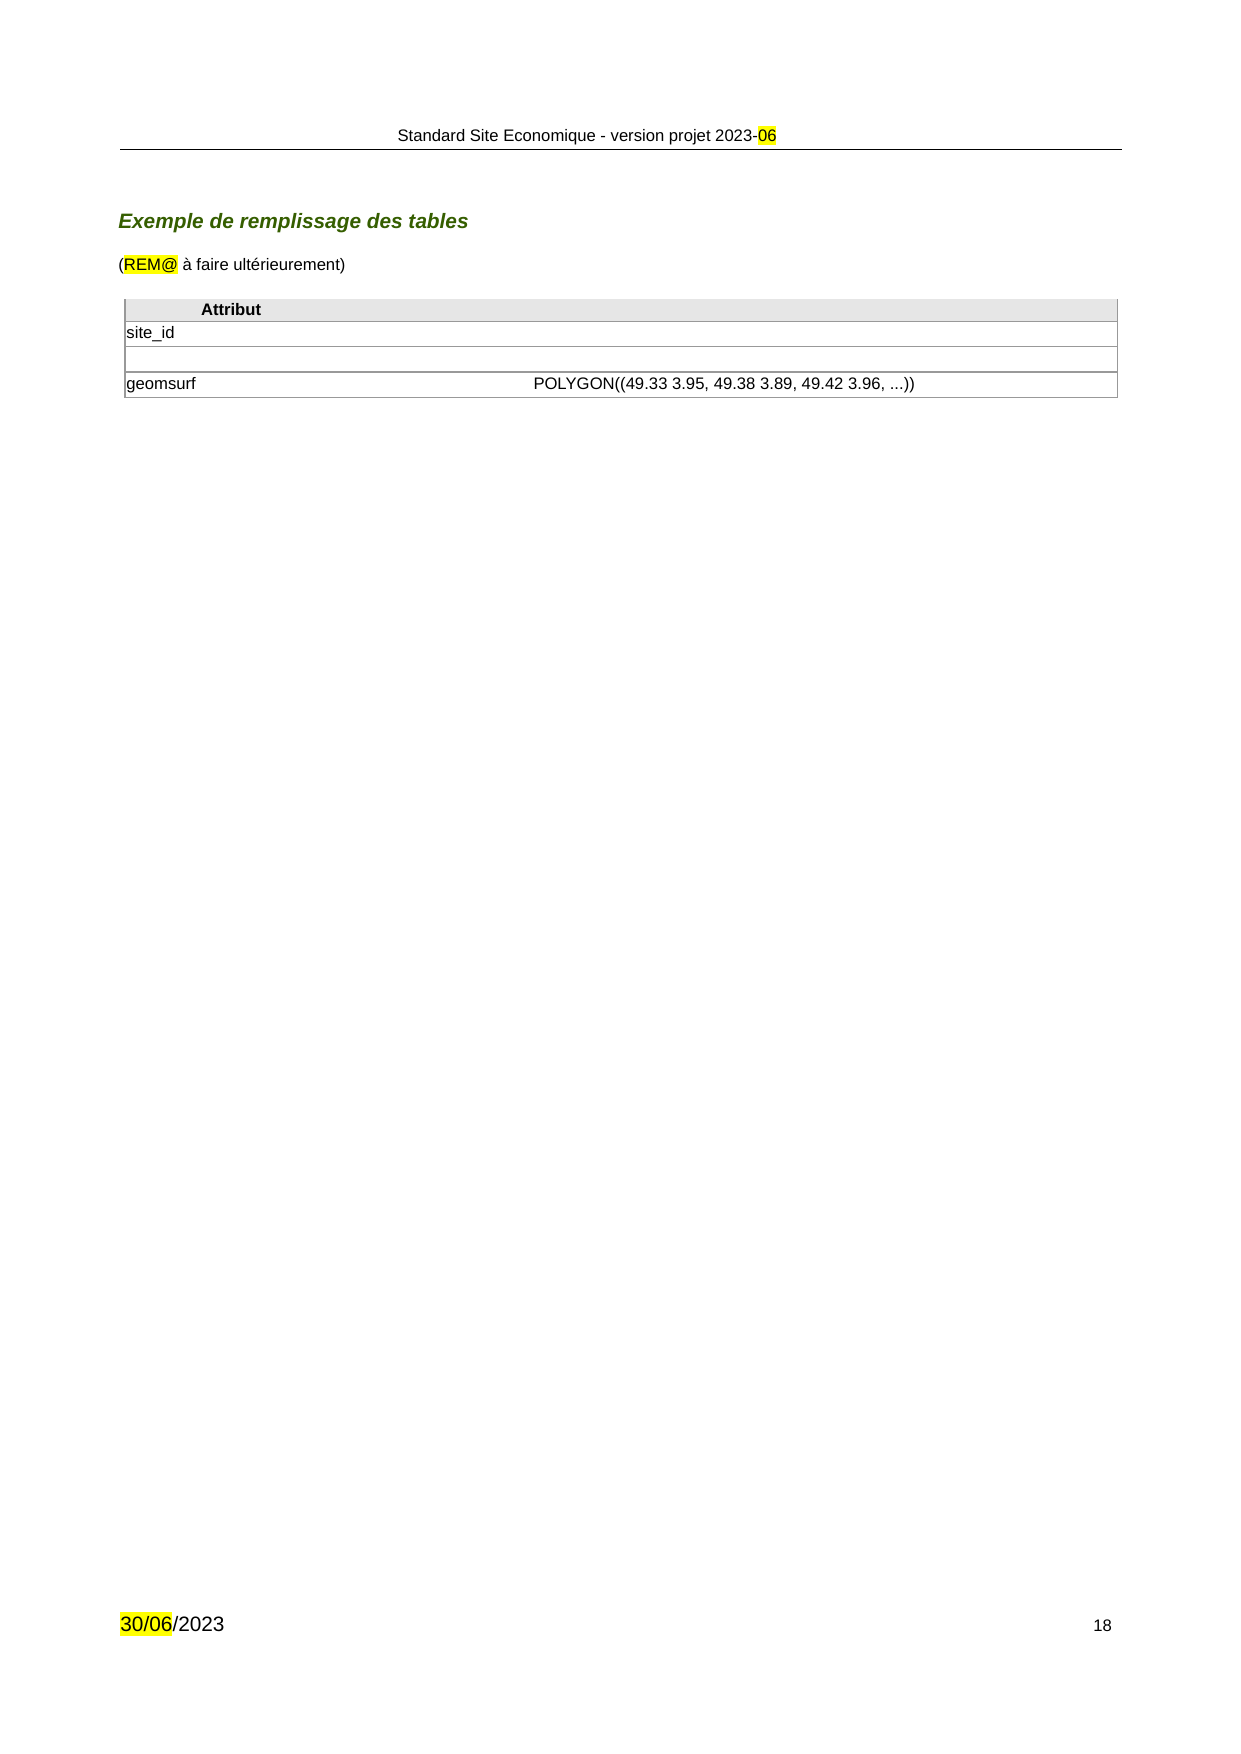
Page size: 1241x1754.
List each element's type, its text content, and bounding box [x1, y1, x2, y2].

subtitle Exemple de remplissage des tables [118, 209, 1122, 233]
text (REM@ à faire ultérieurement) [118, 255, 1116, 274]
table_cell [126, 347, 337, 371]
table_cell site_id [126, 322, 337, 346]
table_cell [337, 322, 1117, 346]
table_header [337, 299, 1117, 321]
table_cell POLYGON((49.33 3.95, 49.38 3.89, 49.42 3.96, ...)) [337, 373, 1117, 397]
table_cell [337, 347, 1117, 371]
table_header Attribut [126, 299, 337, 321]
table_cell geomsurf [126, 373, 337, 397]
